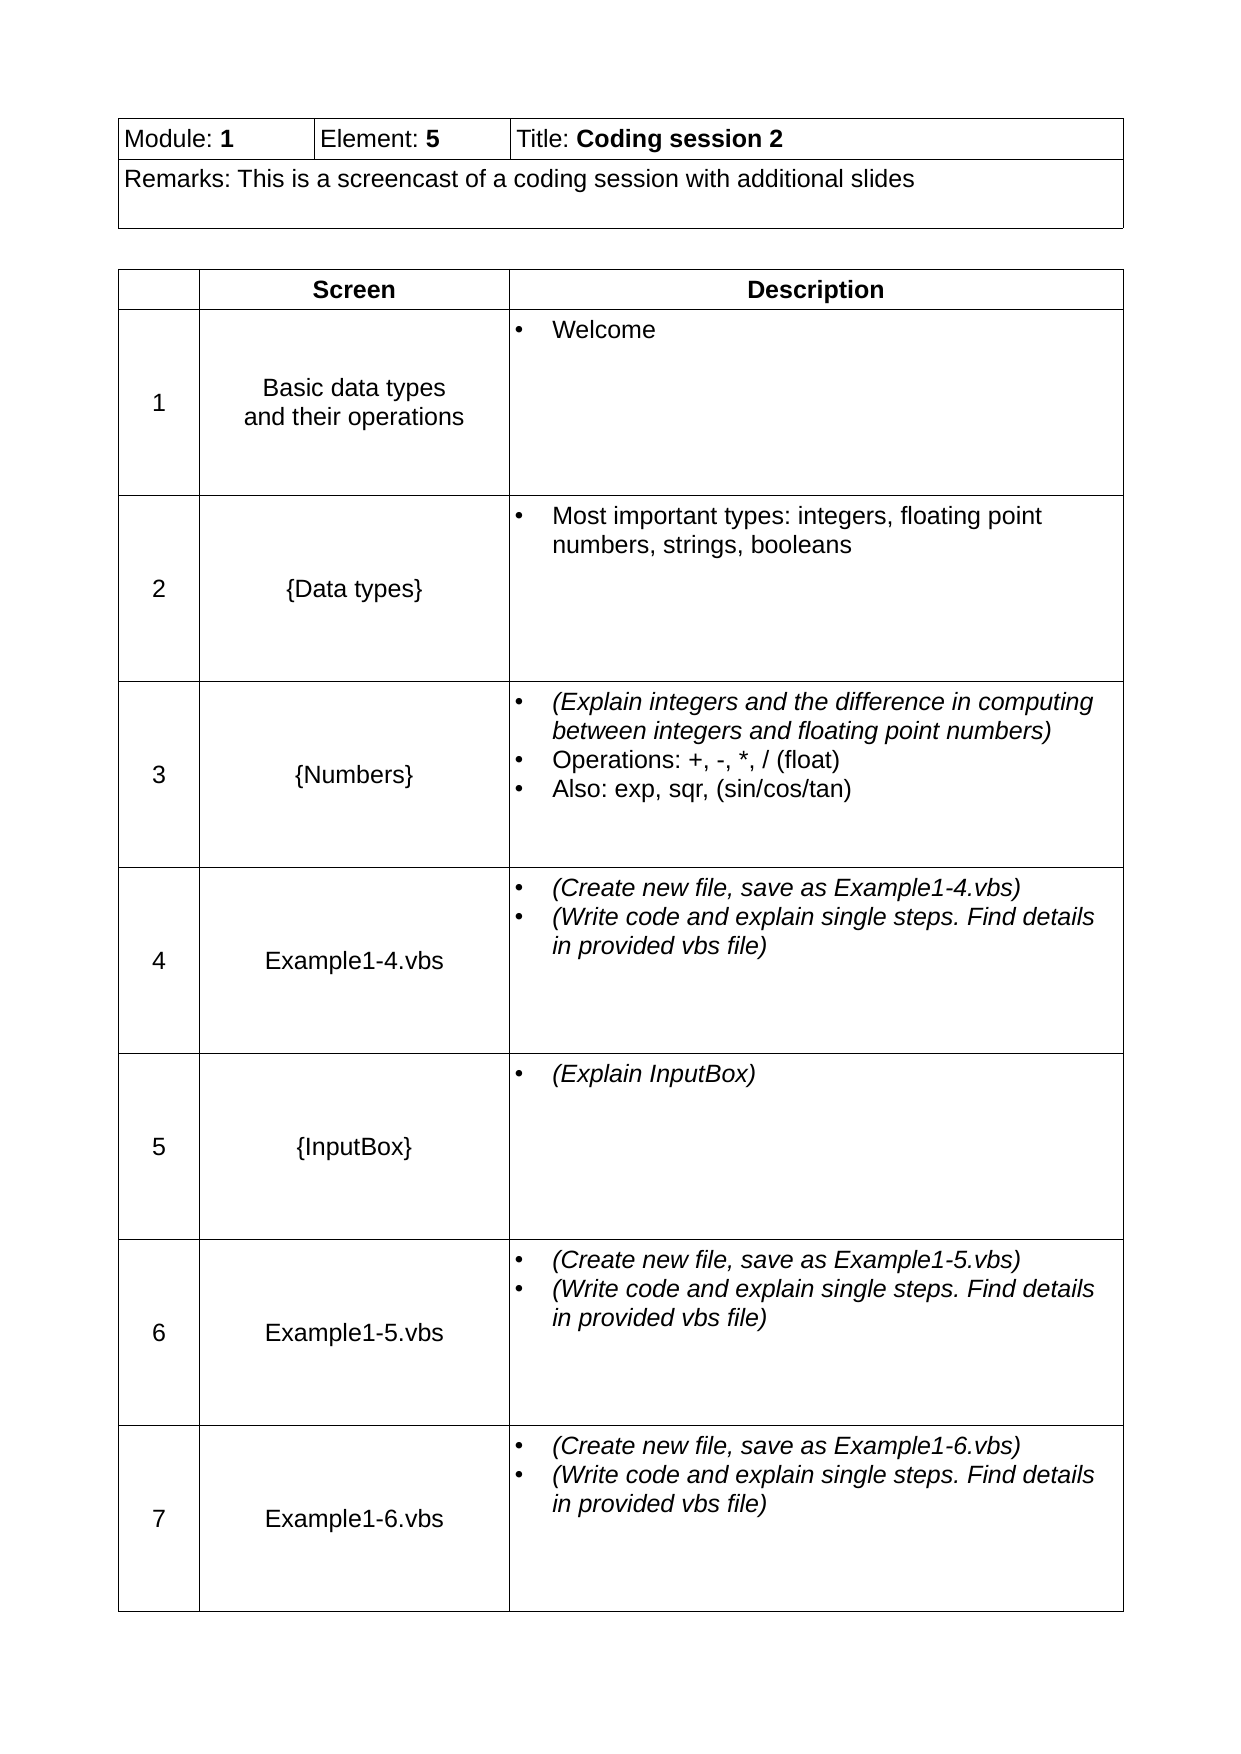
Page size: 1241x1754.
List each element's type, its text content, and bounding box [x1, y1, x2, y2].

table_cell 6 [119, 1240, 199, 1425]
table_cell (Create new file, save as Example1-4.vbs) (Write code and explain single steps. Find details in provided vbs file) [510, 868, 1123, 1053]
table_cell Example1-6.vbs [200, 1426, 509, 1611]
table_header [119, 270, 199, 309]
table_header Module: 1 [119, 119, 314, 158]
table_header Screen [200, 270, 509, 309]
table_cell (Explain integers and the difference in computing between integers and floating point numbers) Operations: +, -, *, / (float) Also: exp, sqr, (sin/cos/tan) [510, 682, 1123, 867]
table_cell (Create new file, save as Example1-5.vbs) (Write code and explain single steps. Find details in provided vbs file) [510, 1240, 1123, 1425]
table_cell 2 [119, 496, 199, 681]
table_cell 5 [119, 1054, 199, 1239]
table_header Description [510, 270, 1123, 309]
table_cell Most important types: integers, floating point numbers, strings, booleans [510, 496, 1123, 681]
table_cell Example1-5.vbs [200, 1240, 509, 1425]
table_cell Remarks: This is a screencast of a coding session with additional slides [119, 160, 1123, 227]
table_cell (Create new file, save as Example1-6.vbs) (Write code and explain single steps. Find details in provided vbs file) [510, 1426, 1123, 1611]
table_cell 7 [119, 1426, 199, 1611]
table_cell 1 [119, 310, 199, 495]
table_cell Basic data types and their operations [200, 310, 509, 495]
table_cell Example1-4.vbs [200, 868, 509, 1053]
table_cell 3 [119, 682, 199, 867]
table_cell 4 [119, 868, 199, 1053]
table_cell {Numbers} [200, 682, 509, 867]
table_cell {InputBox} [200, 1054, 509, 1239]
table_cell {Data types} [200, 496, 509, 681]
table_header Title: Coding session 2 [511, 119, 1123, 158]
table_cell (Explain InputBox) [510, 1054, 1123, 1239]
table_cell Welcome [510, 310, 1123, 495]
table_header Element: 5 [315, 119, 510, 158]
